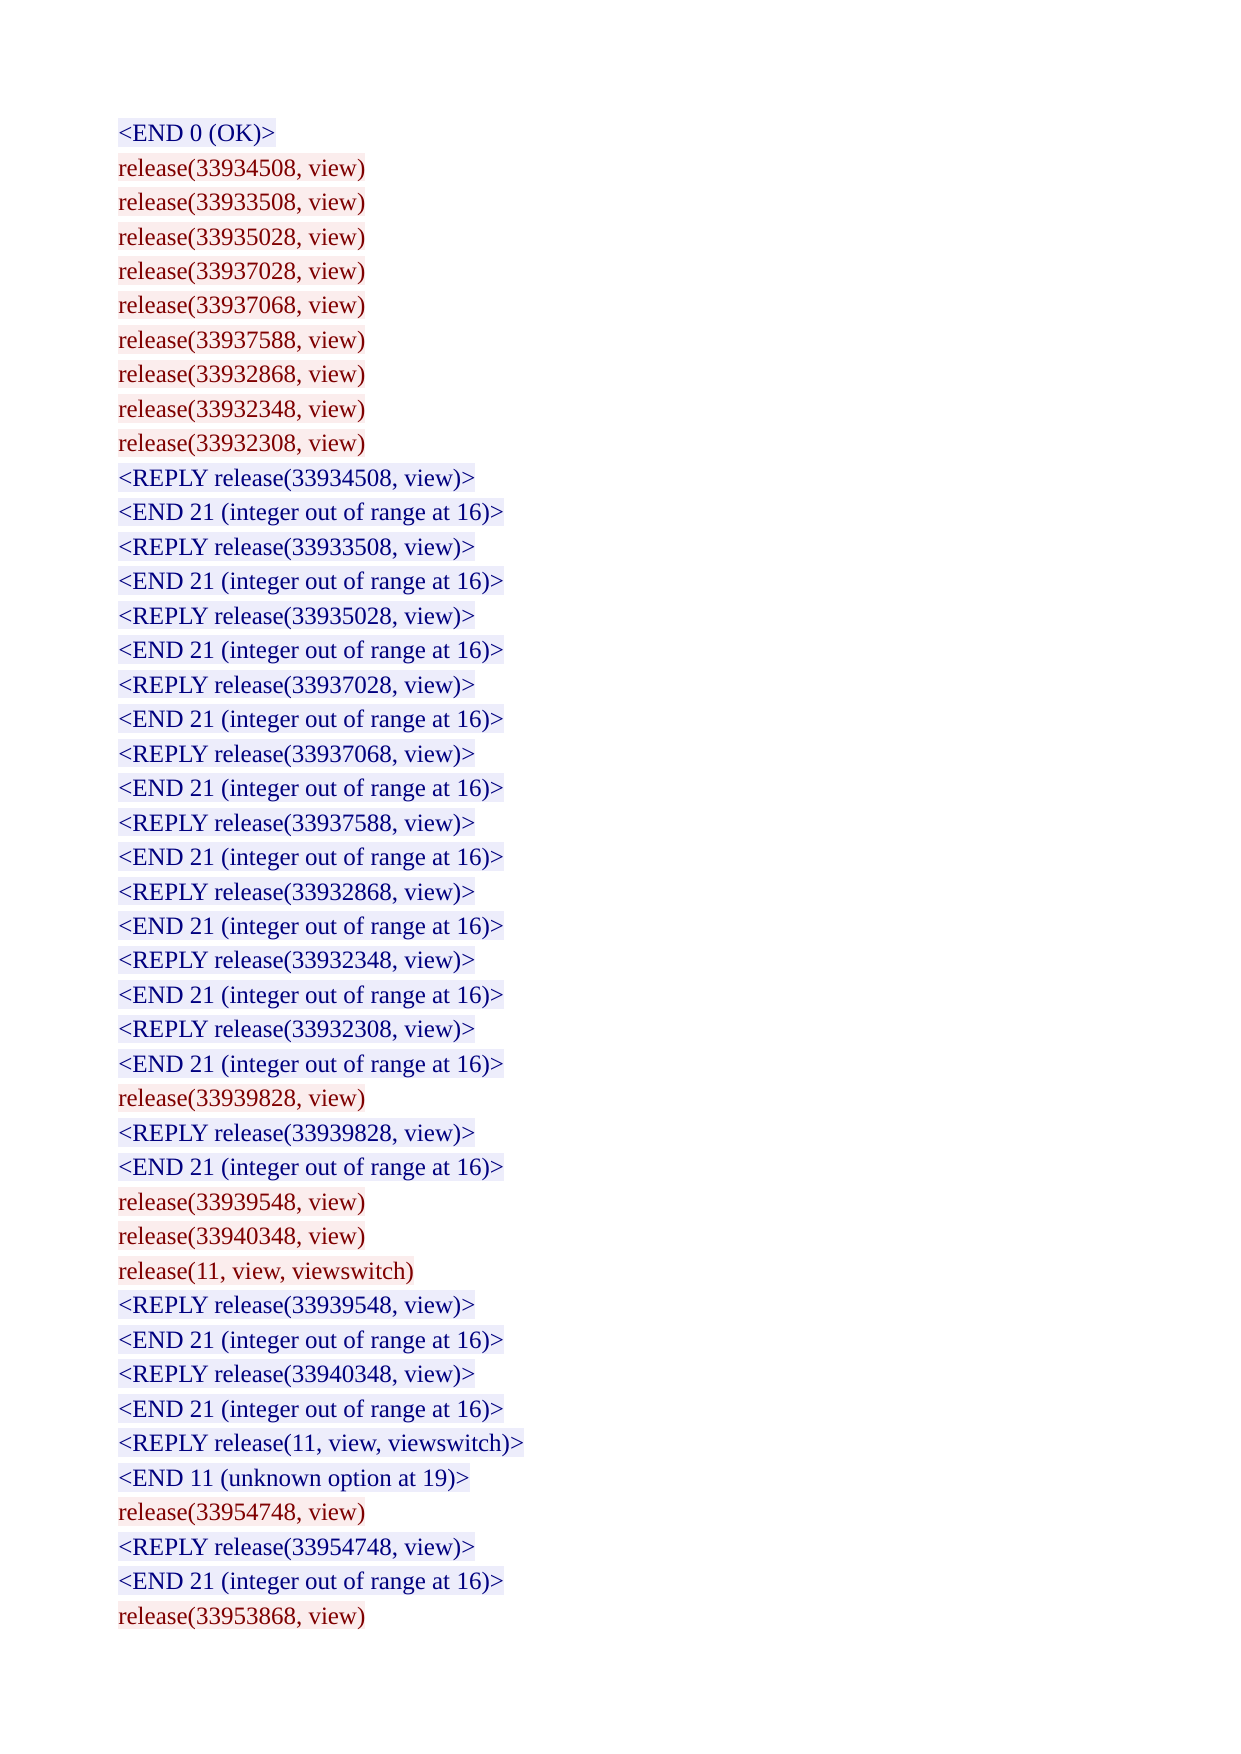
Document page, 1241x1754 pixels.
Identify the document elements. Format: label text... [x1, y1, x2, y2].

text <END 21 (integer out of range at 16)> [118, 497, 1122, 526]
text <END 21 (integer out of range at 16)> [118, 911, 1122, 940]
text <REPLY release(33954748, view)> [118, 1532, 1122, 1561]
text <END 21 (integer out of range at 16)> [118, 1152, 1122, 1181]
text release(33954748, view) [118, 1497, 1122, 1526]
text release(33937588, view) [118, 325, 1122, 354]
text <END 0 (OK)> [118, 118, 1122, 147]
text <END 11 (unknown option at 19)> [118, 1463, 1122, 1492]
text <END 21 (integer out of range at 16)> [118, 980, 1122, 1009]
text <END 21 (integer out of range at 16)> [118, 842, 1122, 871]
text <REPLY release(33932348, view)> [118, 946, 1122, 974]
text <REPLY release(11, view, viewswitch)> [118, 1428, 1122, 1457]
text <REPLY release(33937068, view)> [118, 739, 1122, 767]
text <END 21 (integer out of range at 16)> [118, 1049, 1122, 1078]
text release(33939828, view) [118, 1083, 1122, 1112]
text <REPLY release(33939548, view)> [118, 1290, 1122, 1319]
text <REPLY release(33932868, view)> [118, 877, 1122, 905]
text <REPLY release(33934508, view)> [118, 463, 1122, 492]
text <REPLY release(33940348, view)> [118, 1359, 1122, 1388]
text release(33953868, view) [118, 1601, 1122, 1629]
text release(33937068, view) [118, 291, 1122, 319]
text <REPLY release(33939828, view)> [118, 1118, 1122, 1147]
text release(33934508, view) [118, 153, 1122, 181]
text release(33932868, view) [118, 359, 1122, 388]
text <END 21 (integer out of range at 16)> [118, 566, 1122, 595]
text release(33937028, view) [118, 256, 1122, 285]
text release(33939548, view) [118, 1187, 1122, 1216]
text <END 21 (integer out of range at 16)> [118, 704, 1122, 733]
text <REPLY release(33935028, view)> [118, 601, 1122, 629]
text <END 21 (integer out of range at 16)> [118, 635, 1122, 664]
text <END 21 (integer out of range at 16)> [118, 1566, 1122, 1595]
text <END 21 (integer out of range at 16)> [118, 773, 1122, 802]
text <END 21 (integer out of range at 16)> [118, 1394, 1122, 1423]
text release(33940348, view) [118, 1221, 1122, 1250]
text release(33932308, view) [118, 428, 1122, 457]
text <END 21 (integer out of range at 16)> [118, 1325, 1122, 1354]
text release(33933508, view) [118, 187, 1122, 216]
text <REPLY release(33932308, view)> [118, 1014, 1122, 1043]
text release(33932348, view) [118, 394, 1122, 423]
text <REPLY release(33937588, view)> [118, 808, 1122, 836]
text release(33935028, view) [118, 222, 1122, 250]
text <REPLY release(33933508, view)> [118, 532, 1122, 561]
text <REPLY release(33937028, view)> [118, 670, 1122, 698]
text release(11, view, viewswitch) [118, 1256, 1122, 1285]
